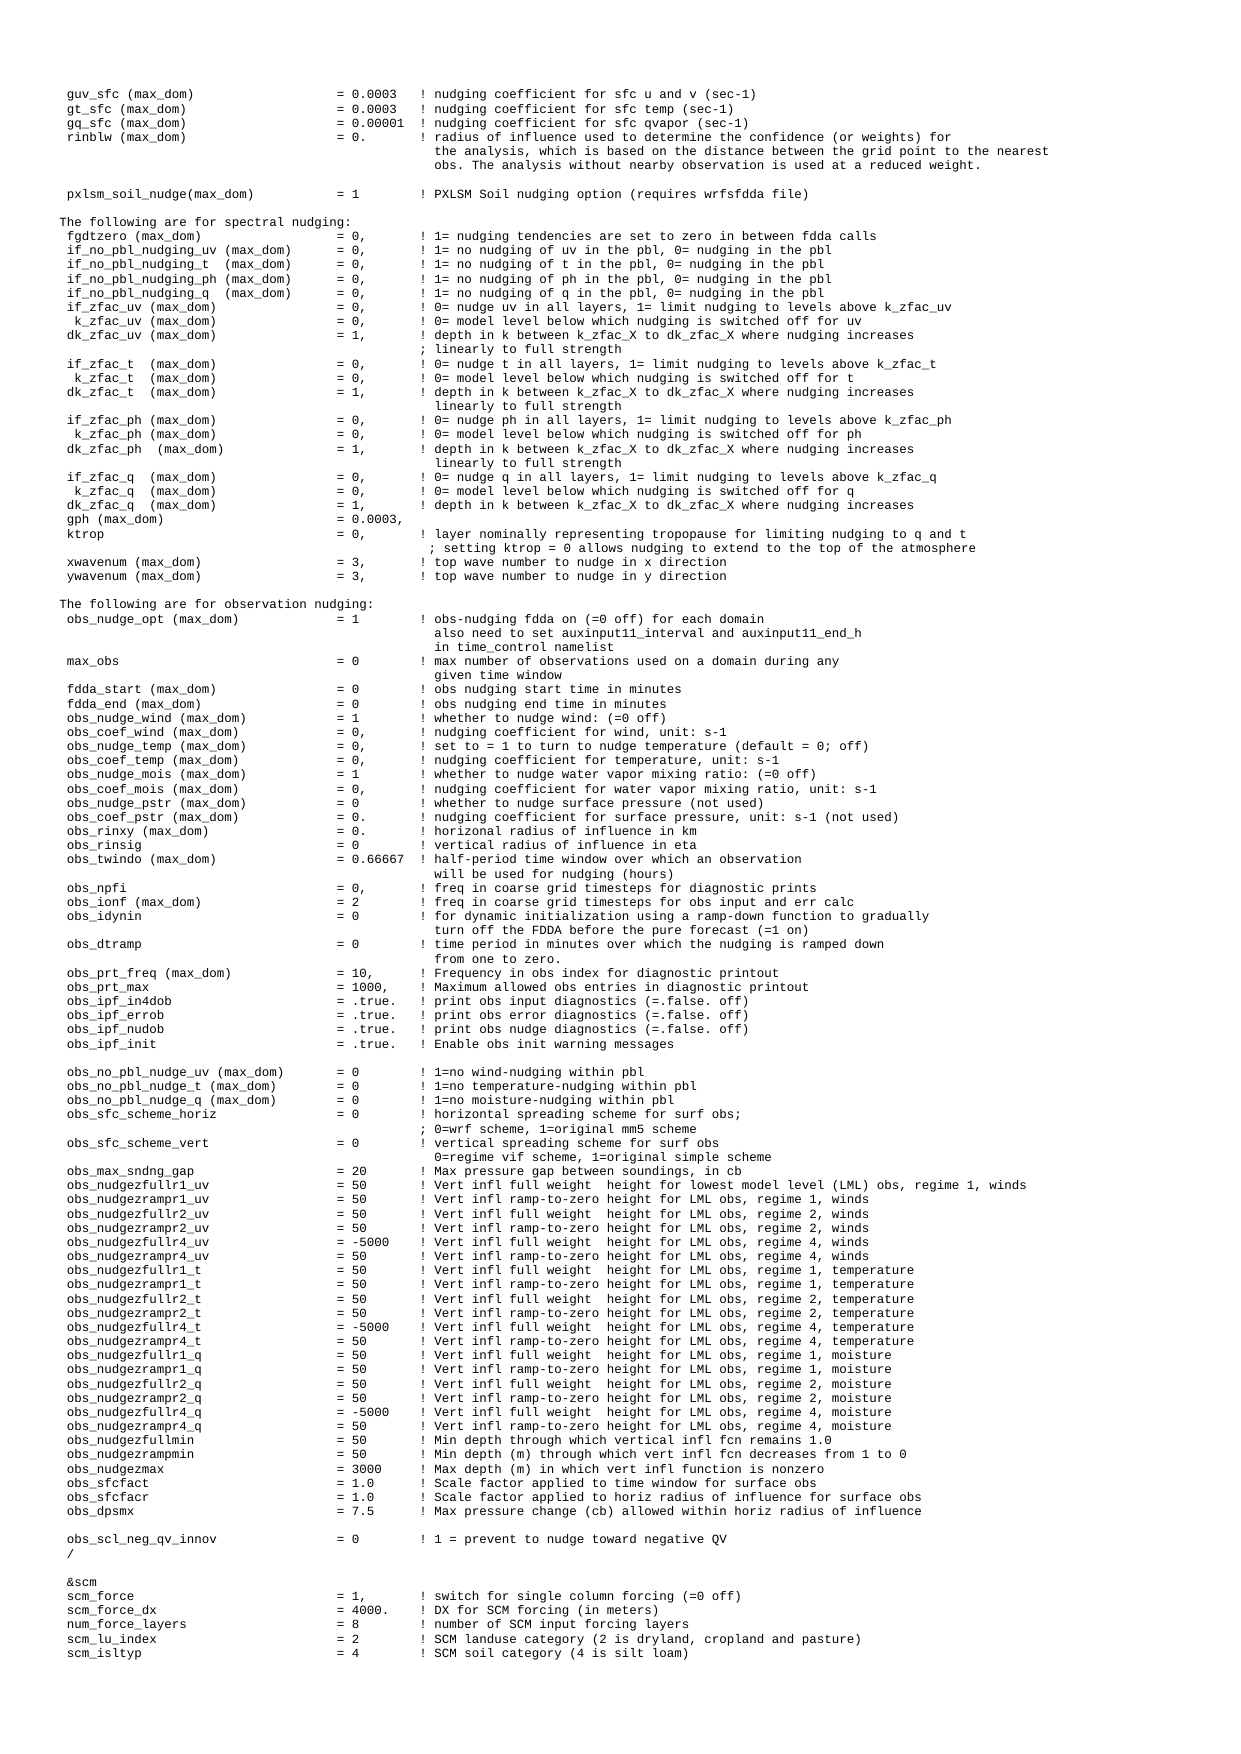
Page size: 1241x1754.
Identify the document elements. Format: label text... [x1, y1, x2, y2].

text obs_idynin = 0 ! for dynamic initialization using a ramp-down function to gradually [59, 910, 1181, 924]
text obs_rinxy (max_dom) = 0. ! horizonal radius of influence in km [59, 825, 1181, 839]
text scm_lu_index = 2 ! SCM landuse category (2 is dryland, cropland and pasture) [59, 1633, 1181, 1647]
text obs_nudge_temp (max_dom) = 0, ! set to = 1 to turn to nudge temperature (default = 0; off) [59, 740, 1181, 754]
text obs. The analysis without nearby observation is used at a reduced weight. [59, 159, 1181, 173]
text obs_nudgezfullr4_uv = -5000 ! Vert infl full weight height for LML obs, regime 4, winds [59, 1236, 1181, 1250]
text obs_nudgezrampr2_q = 50 ! Vert infl ramp-to-zero height for LML obs, regime 2, moisture [59, 1392, 1181, 1406]
text obs_nudgezrampr1_q = 50 ! Vert infl ramp-to-zero height for LML obs, regime 1, moisture [59, 1363, 1181, 1378]
text pxlsm_soil_nudge(max_dom) = 1 ! PXLSM Soil nudging option (requires wrfsfdda file) [59, 188, 1181, 202]
text obs_nudge_opt (max_dom) = 1 ! obs-nudging fdda on (=0 off) for each domain [59, 613, 1181, 627]
text obs_coef_wind (max_dom) = 0, ! nudging coefficient for wind, unit: s-1 [59, 726, 1181, 740]
text if_no_pbl_nudging_ph (max_dom) = 0, ! 1= no nudging of ph in the pbl, 0= nudging in the pbl [59, 273, 1181, 287]
text in time_control namelist [59, 641, 1181, 655]
text obs_dpsmx = 7.5 ! Max pressure change (cb) allowed within horiz radius of influence [59, 1505, 1181, 1519]
text obs_nudgezfullr1_t = 50 ! Vert infl full weight height for LML obs, regime 1, temperature [59, 1264, 1181, 1278]
text obs_nudgezfullr1_q = 50 ! Vert infl full weight height for LML obs, regime 1, moisture [59, 1349, 1181, 1363]
text obs_nudgezrampr2_uv = 50 ! Vert infl ramp-to-zero height for LML obs, regime 2, winds [59, 1222, 1181, 1236]
text guv_sfc (max_dom) = 0.0003 ! nudging coefficient for sfc u and v (sec-1) [59, 88, 1181, 103]
text linearly to full strength [59, 457, 1181, 471]
text obs_scl_neg_qv_innov = 0 ! 1 = prevent to nudge toward negative QV [59, 1533, 1181, 1548]
text dk_zfac_uv (max_dom) = 1, ! depth in k between k_zfac_X to dk_zfac_X where nudging increases [59, 329, 1181, 343]
text will be used for nudging (hours) [59, 868, 1181, 882]
text num_force_layers = 8 ! number of SCM input forcing layers [59, 1618, 1181, 1633]
text k_zfac_uv (max_dom) = 0, ! 0= model level below which nudging is switched off for uv [59, 315, 1181, 329]
text dk_zfac_t (max_dom) = 1, ! depth in k between k_zfac_X to dk_zfac_X where nudging increases [59, 386, 1181, 400]
text ; linearly to full strength [59, 343, 1181, 358]
text obs_no_pbl_nudge_uv (max_dom) = 0 ! 1=no wind-nudging within pbl [59, 1066, 1181, 1080]
text turn off the FDDA before the pure forecast (=1 on) [59, 924, 1181, 938]
text if_no_pbl_nudging_q (max_dom) = 0, ! 1= no nudging of q in the pbl, 0= nudging in the pbl [59, 287, 1181, 301]
text fgdtzero (max_dom) = 0, ! 1= nudging tendencies are set to zero in between fdda calls [59, 230, 1181, 244]
text obs_nudgezfullr4_q = -5000 ! Vert infl full weight height for LML obs, regime 4, moisture [59, 1406, 1181, 1420]
text if_zfac_uv (max_dom) = 0, ! 0= nudge uv in all layers, 1= limit nudging to levels above k_zfac_uv [59, 301, 1181, 315]
text obs_sfcfact = 1.0 ! Scale factor applied to time window for surface obs [59, 1477, 1181, 1491]
text rinblw (max_dom) = 0. ! radius of influence used to determine the confidence (or weights) for [59, 131, 1181, 145]
text scm_isltyp = 4 ! SCM soil category (4 is silt loam) [59, 1647, 1181, 1661]
text The following are for spectral nudging: [59, 216, 1181, 230]
text ; setting ktrop = 0 allows nudging to extend to the top of the atmosphere [59, 542, 1181, 556]
text if_zfac_ph (max_dom) = 0, ! 0= nudge ph in all layers, 1= limit nudging to levels above k_zfac_ph [59, 414, 1181, 428]
text &scm [59, 1576, 1181, 1590]
text obs_ipf_nudob = .true. ! print obs nudge diagnostics (=.false. off) [59, 1023, 1181, 1038]
text obs_prt_max = 1000, ! Maximum allowed obs entries in diagnostic printout [59, 981, 1181, 995]
text obs_nudgezrampr1_t = 50 ! Vert infl ramp-to-zero height for LML obs, regime 1, temperature [59, 1278, 1181, 1293]
text 0=regime vif scheme, 1=original simple scheme [59, 1151, 1181, 1165]
text obs_nudgezrampr4_q = 50 ! Vert infl ramp-to-zero height for LML obs, regime 4, moisture [59, 1420, 1181, 1434]
text obs_nudgezfullr1_uv = 50 ! Vert infl full weight height for lowest model level (LML) obs, regime 1, winds [59, 1179, 1181, 1193]
text gt_sfc (max_dom) = 0.0003 ! nudging coefficient for sfc temp (sec-1) [59, 103, 1181, 117]
text the analysis, which is based on the distance between the grid point to the nearest [59, 145, 1181, 159]
text obs_coef_pstr (max_dom) = 0. ! nudging coefficient for surface pressure, unit: s-1 (not used) [59, 811, 1181, 825]
text if_no_pbl_nudging_t (max_dom) = 0, ! 1= no nudging of t in the pbl, 0= nudging in the pbl [59, 258, 1181, 273]
text obs_nudgezfullr2_q = 50 ! Vert infl full weight height for LML obs, regime 2, moisture [59, 1378, 1181, 1392]
text k_zfac_ph (max_dom) = 0, ! 0= model level below which nudging is switched off for ph [59, 428, 1181, 443]
text obs_no_pbl_nudge_t (max_dom) = 0 ! 1=no temperature-nudging within pbl [59, 1080, 1181, 1094]
text xwavenum (max_dom) = 3, ! top wave number to nudge in x direction [59, 556, 1181, 570]
text obs_nudgezrampr4_uv = 50 ! Vert infl ramp-to-zero height for LML obs, regime 4, winds [59, 1250, 1181, 1264]
text k_zfac_q (max_dom) = 0, ! 0= model level below which nudging is switched off for q [59, 485, 1181, 499]
text ktrop = 0, ! layer nominally representing tropopause for limiting nudging to q and t [59, 528, 1181, 542]
text obs_nudgezfullr2_t = 50 ! Vert infl full weight height for LML obs, regime 2, temperature [59, 1293, 1181, 1307]
text obs_nudgezrampmin = 50 ! Min depth (m) through which vert infl fcn decreases from 1 to 0 [59, 1448, 1181, 1463]
text obs_rinsig = 0 ! vertical radius of influence in eta [59, 839, 1181, 853]
text obs_nudgezfullr2_uv = 50 ! Vert infl full weight height for LML obs, regime 2, winds [59, 1208, 1181, 1222]
text obs_nudgezrampr2_t = 50 ! Vert infl ramp-to-zero height for LML obs, regime 2, temperature [59, 1307, 1181, 1321]
text obs_nudgezfullmin = 50 ! Min depth through which vertical infl fcn remains 1.0 [59, 1434, 1181, 1448]
text / [59, 1548, 1181, 1562]
text scm_force_dx = 4000. ! DX for SCM forcing (in meters) [59, 1604, 1181, 1618]
text obs_sfc_scheme_vert = 0 ! vertical spreading scheme for surf obs [59, 1137, 1181, 1151]
text obs_nudgezmax = 3000 ! Max depth (m) in which vert infl function is nonzero [59, 1463, 1181, 1477]
text obs_max_sndng_gap = 20 ! Max pressure gap between soundings, in cb [59, 1165, 1181, 1179]
text obs_no_pbl_nudge_q (max_dom) = 0 ! 1=no moisture-nudging within pbl [59, 1094, 1181, 1108]
text obs_ipf_errob = .true. ! print obs error diagnostics (=.false. off) [59, 1009, 1181, 1023]
text ; 0=wrf scheme, 1=original mm5 scheme [59, 1123, 1181, 1137]
text scm_force = 1, ! switch for single column forcing (=0 off) [59, 1590, 1181, 1604]
text dk_zfac_ph (max_dom) = 1, ! depth in k between k_zfac_X to dk_zfac_X where nudging increases [59, 443, 1181, 457]
text if_zfac_t (max_dom) = 0, ! 0= nudge t in all layers, 1= limit nudging to levels above k_zfac_t [59, 358, 1181, 372]
text obs_ionf (max_dom) = 2 ! freq in coarse grid timesteps for obs input and err calc [59, 896, 1181, 910]
text The following are for observation nudging: [59, 598, 1181, 613]
text k_zfac_t (max_dom) = 0, ! 0= model level below which nudging is switched off for t [59, 372, 1181, 386]
text obs_nudge_wind (max_dom) = 1 ! whether to nudge wind: (=0 off) [59, 712, 1181, 726]
text fdda_end (max_dom) = 0 ! obs nudging end time in minutes [59, 698, 1181, 712]
text gph (max_dom) = 0.0003, [59, 513, 1181, 528]
text obs_nudge_mois (max_dom) = 1 ! whether to nudge water vapor mixing ratio: (=0 off) [59, 768, 1181, 783]
text obs_sfcfacr = 1.0 ! Scale factor applied to horiz radius of influence for surface obs [59, 1491, 1181, 1505]
text obs_nudge_pstr (max_dom) = 0 ! whether to nudge surface pressure (not used) [59, 797, 1181, 811]
text obs_coef_mois (max_dom) = 0, ! nudging coefficient for water vapor mixing ratio, unit: s-1 [59, 783, 1181, 797]
text obs_nudgezrampr1_uv = 50 ! Vert infl ramp-to-zero height for LML obs, regime 1, winds [59, 1193, 1181, 1208]
text linearly to full strength [59, 400, 1181, 414]
text obs_sfc_scheme_horiz = 0 ! horizontal spreading scheme for surf obs; [59, 1108, 1181, 1123]
text gq_sfc (max_dom) = 0.00001 ! nudging coefficient for sfc qvapor (sec-1) [59, 117, 1181, 131]
text obs_nudgezfullr4_t = -5000 ! Vert infl full weight height for LML obs, regime 4, temperature [59, 1321, 1181, 1335]
text obs_ipf_in4dob = .true. ! print obs input diagnostics (=.false. off) [59, 995, 1181, 1009]
text fdda_start (max_dom) = 0 ! obs nudging start time in minutes [59, 683, 1181, 698]
text if_zfac_q (max_dom) = 0, ! 0= nudge q in all layers, 1= limit nudging to levels above k_zfac_q [59, 471, 1181, 485]
text obs_prt_freq (max_dom) = 10, ! Frequency in obs index for diagnostic printout [59, 967, 1181, 981]
text dk_zfac_q (max_dom) = 1, ! depth in k between k_zfac_X to dk_zfac_X where nudging increases [59, 499, 1181, 513]
text from one to zero. [59, 953, 1181, 967]
text obs_npfi = 0, ! freq in coarse grid timesteps for diagnostic prints [59, 882, 1181, 896]
text obs_coef_temp (max_dom) = 0, ! nudging coefficient for temperature, unit: s-1 [59, 754, 1181, 768]
text if_no_pbl_nudging_uv (max_dom) = 0, ! 1= no nudging of uv in the pbl, 0= nudging in the pbl [59, 244, 1181, 258]
text ywavenum (max_dom) = 3, ! top wave number to nudge in y direction [59, 570, 1181, 584]
text obs_dtramp = 0 ! time period in minutes over which the nudging is ramped down [59, 938, 1181, 953]
text max_obs = 0 ! max number of observations used on a domain during any [59, 655, 1181, 669]
text obs_nudgezrampr4_t = 50 ! Vert infl ramp-to-zero height for LML obs, regime 4, temperature [59, 1335, 1181, 1349]
text also need to set auxinput11_interval and auxinput11_end_h [59, 627, 1181, 641]
text given time window [59, 669, 1181, 683]
text obs_ipf_init = .true. ! Enable obs init warning messages [59, 1038, 1181, 1052]
text obs_twindo (max_dom) = 0.66667 ! half-period time window over which an observation [59, 853, 1181, 868]
